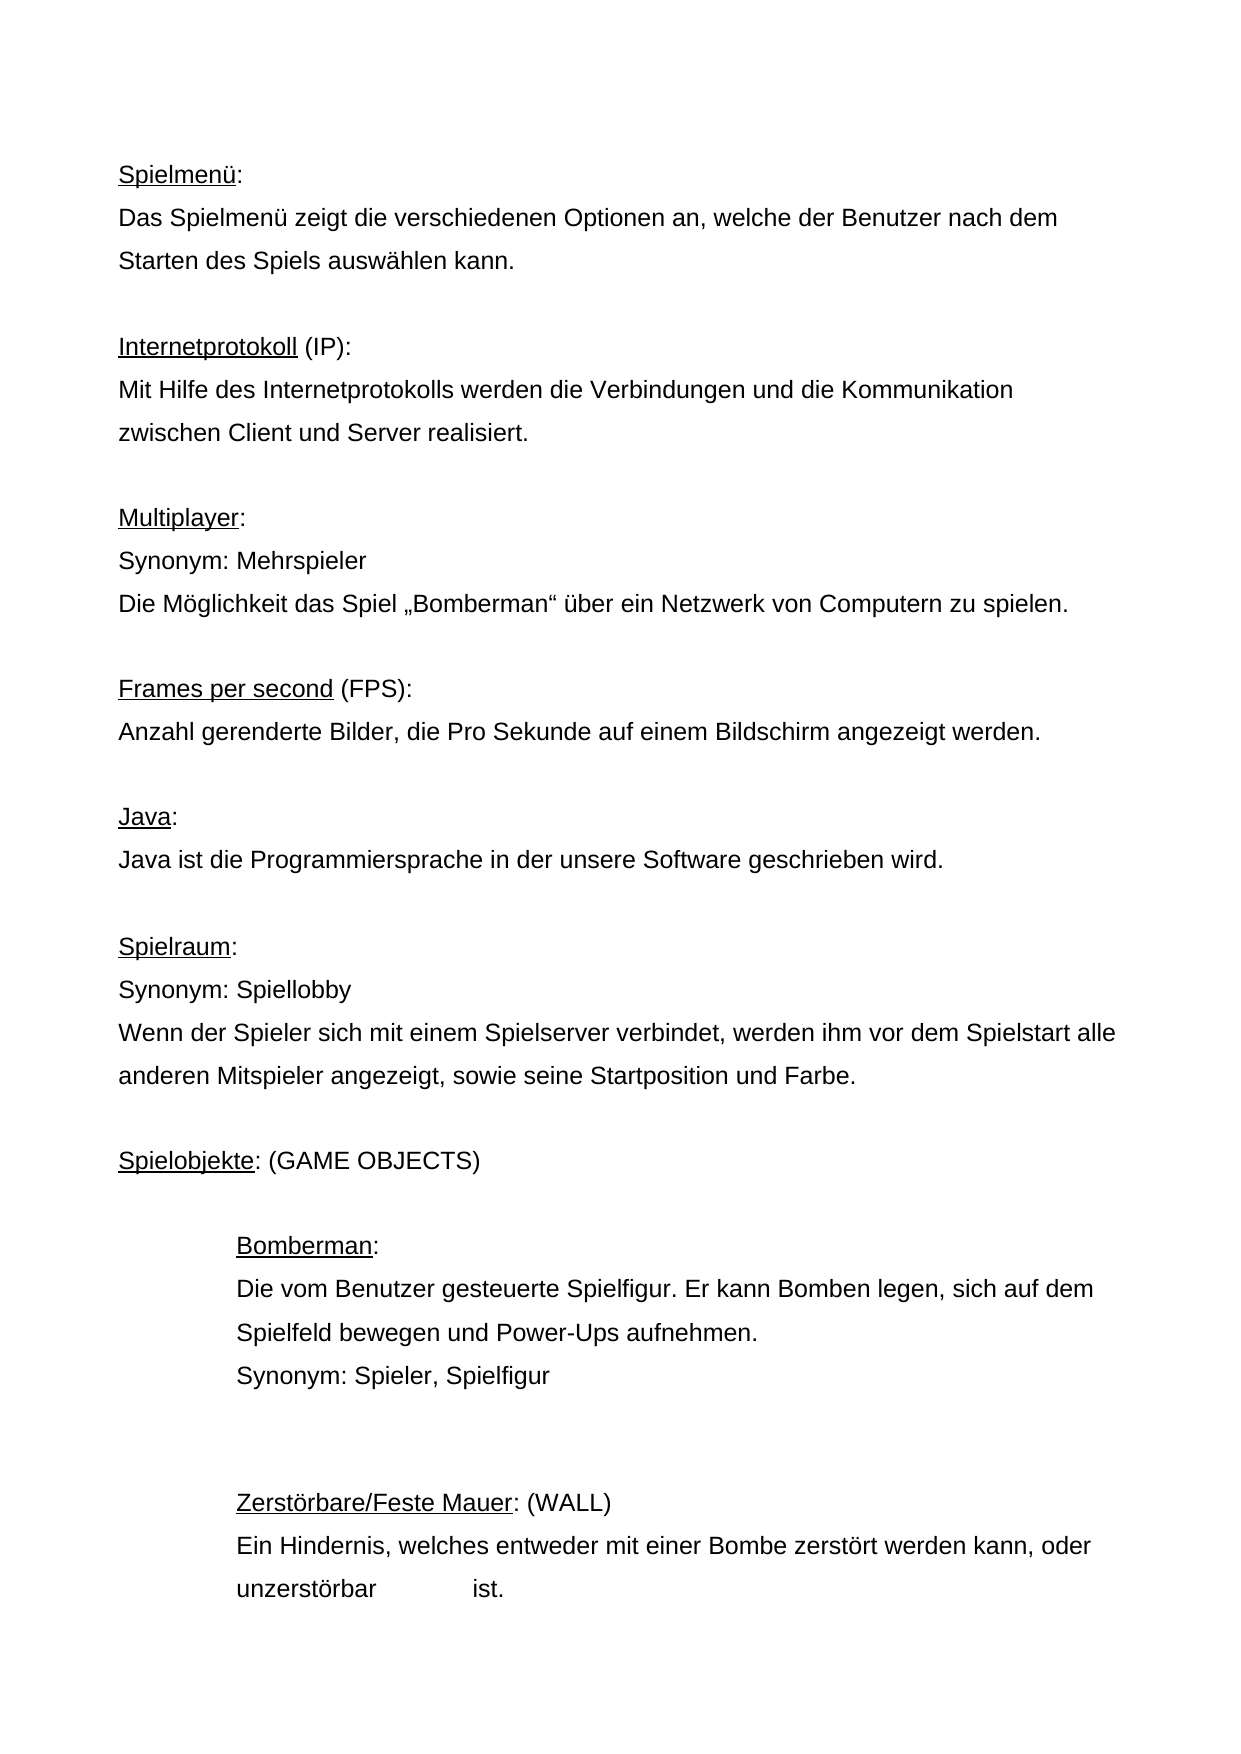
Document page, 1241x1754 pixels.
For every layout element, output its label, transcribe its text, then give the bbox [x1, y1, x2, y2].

text Synonym: Spiellobby [118, 975, 1122, 1004]
text Synonym: Spieler, Spielfigur [118, 1361, 1122, 1389]
text Frames per second (FPS): Anzahl gerenderte Bilder, die Pro Sekunde auf einem Bildschirm angezeigt werden. [118, 674, 1122, 746]
text Bomberman: Die vom Benutzer gesteuerte Spielfigur. Er kann Bomben legen, sich auf dem Spielfeld bewegen und Power-Ups aufnehmen. [118, 1231, 1122, 1346]
text Synonym: Mehrspieler [118, 546, 1122, 575]
text Zerstörbare/Feste Mauer: (WALL) Ein Hindernis, welches entweder mit einer Bombe zerstört werden kann, oder unzerstörbar ist. [118, 1488, 1122, 1603]
text Internetprotokoll (IP): Mit Hilfe des Internetprotokolls werden die Verbindungen und die Kommunikation zwischen Client und Server realisiert. [118, 331, 1122, 446]
text Wenn der Spieler sich mit einem Spielserver verbindet, werden ihm vor dem Spielstart alle anderen Mitspieler angezeigt, sowie seine Startposition und Farbe. [118, 1018, 1122, 1090]
text Multiplayer: [118, 503, 1122, 532]
text Spielobjekte: (GAME OBJECTS) [118, 1146, 1122, 1175]
text Spielmenü: Das Spielmenü zeigt die verschiedenen Optionen an, welche der Benutzer nach dem Starten des Spiels auswählen kann. [118, 160, 1122, 275]
text Spielraum: [118, 932, 1122, 961]
text Java: Java ist die Programmiersprache in der unsere Software geschrieben wird. [118, 802, 1122, 874]
text Die Möglichkeit das Spiel „Bomberman“ über ein Netzwerk von Computern zu spielen. [118, 589, 1122, 618]
